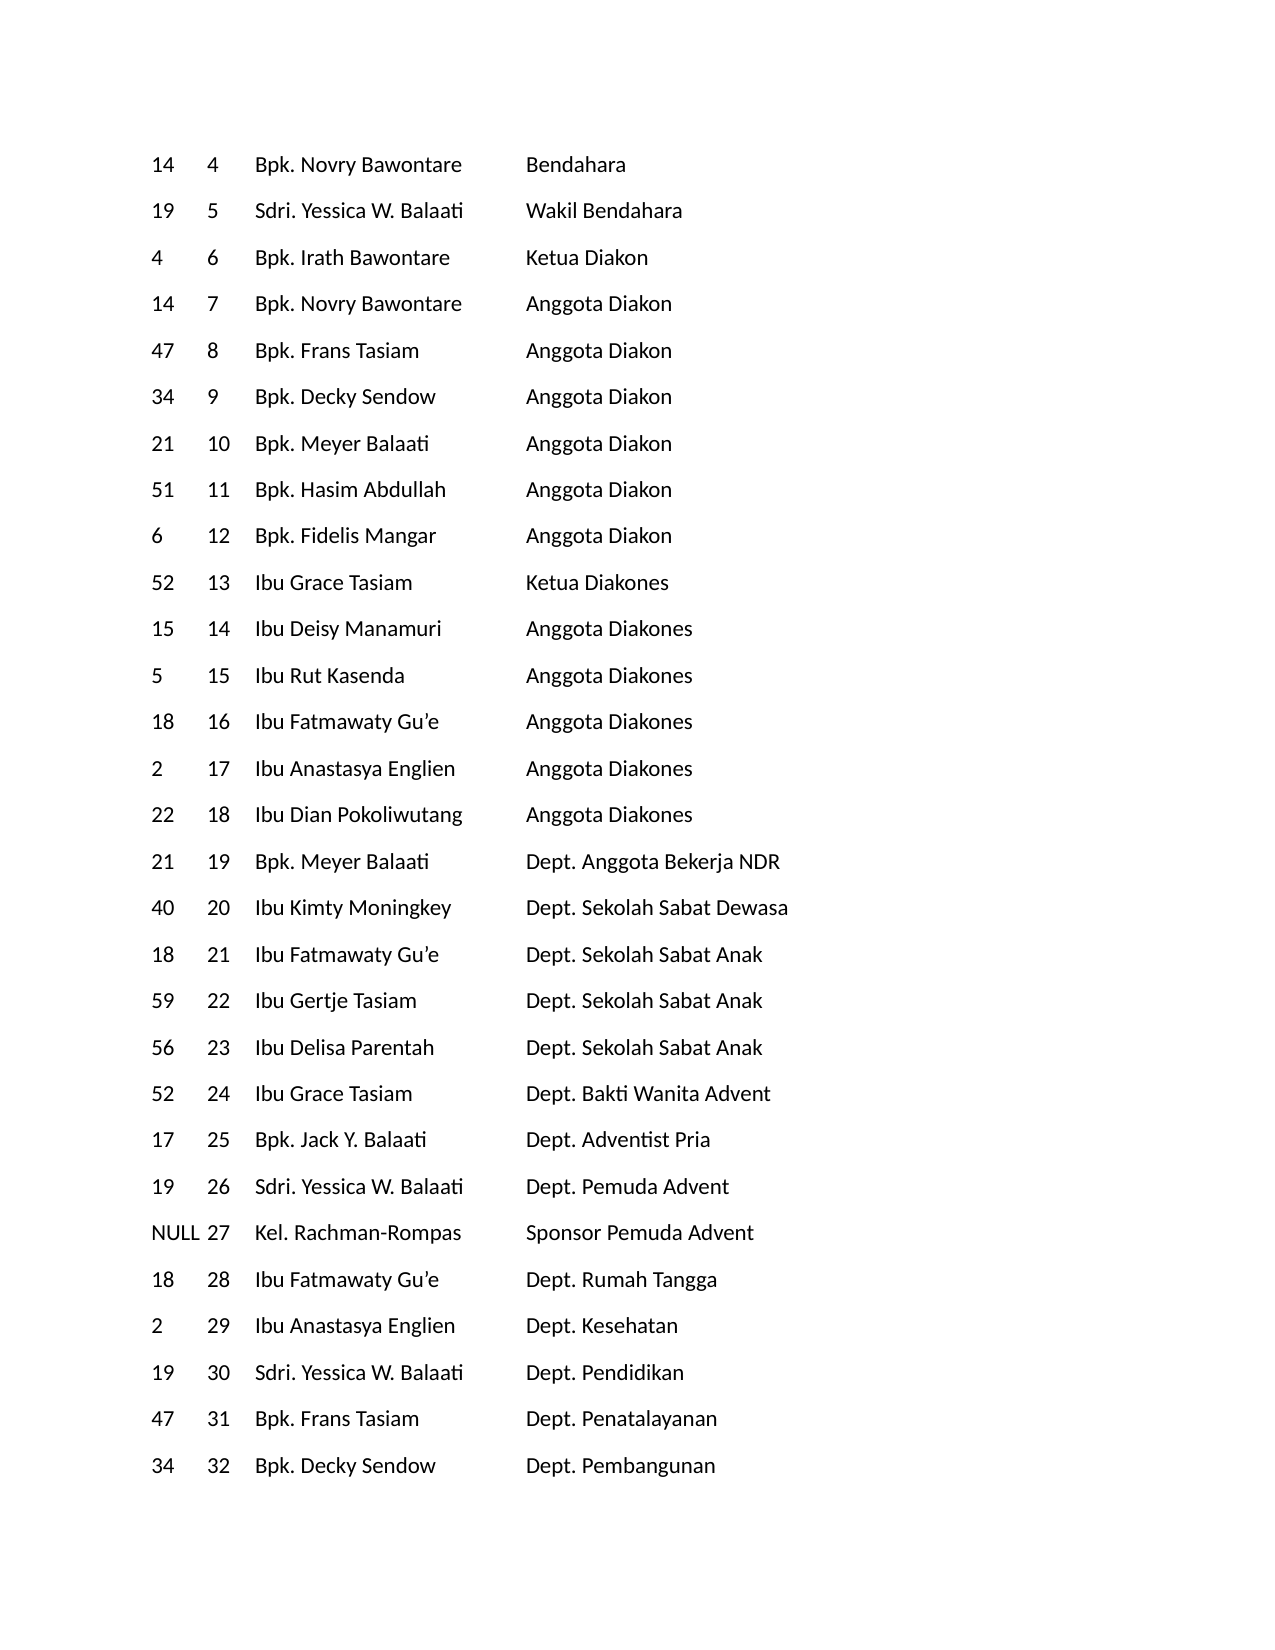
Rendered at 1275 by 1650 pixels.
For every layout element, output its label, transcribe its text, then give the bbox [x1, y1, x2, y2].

table_cell 28 [206, 1265, 254, 1311]
table_cell Dept. Sekolah Sabat Anak [525, 986, 790, 1033]
table_cell Dept. Bakti Wanita Advent [525, 1079, 790, 1126]
table_cell Dept. Adventist Pria [525, 1126, 790, 1172]
table_cell 25 [206, 1126, 254, 1172]
table_cell 19 [150, 196, 206, 243]
table_cell Bpk. Frans Tasiam [254, 1404, 525, 1451]
table_cell Ibu Dian Pokoliwutang [254, 800, 525, 847]
table_cell Ibu Rut Kasenda [254, 661, 525, 707]
table_cell 56 [150, 1033, 206, 1079]
table_cell 17 [206, 754, 254, 800]
table_cell Anggota Diakones [525, 708, 790, 754]
table_cell 34 [150, 1451, 206, 1497]
table_cell Bpk. Meyer Balaati [254, 847, 525, 893]
table_cell 21 [150, 847, 206, 893]
table_cell Dept. Anggota Bekerja NDR [525, 847, 790, 893]
table_cell Anggota Diakones [525, 615, 790, 661]
table_cell Bpk. Frans Tasiam [254, 336, 525, 382]
table_cell 13 [206, 568, 254, 614]
table_cell 18 [150, 708, 206, 754]
table_cell Anggota Diakon [525, 475, 790, 522]
table_cell 40 [150, 893, 206, 940]
table_cell 31 [206, 1404, 254, 1451]
table_cell Sdri. Yessica W. Balaati [254, 1172, 525, 1218]
table_cell 24 [206, 1079, 254, 1126]
table_cell Dept. Sekolah Sabat Anak [525, 940, 790, 986]
table_cell Ibu Fatmawaty Gu’e [254, 708, 525, 754]
table_cell Ibu Anastasya Englien [254, 754, 525, 800]
table_cell 12 [206, 522, 254, 568]
table_cell Bpk. Decky Sendow [254, 1451, 525, 1497]
table_cell Ibu Delisa Parentah [254, 1033, 525, 1079]
table_cell 2 [150, 1311, 206, 1358]
table_cell 18 [150, 1265, 206, 1311]
table_cell Anggota Diakon [525, 336, 790, 382]
table_cell Bpk. Novry Bawontare [254, 289, 525, 336]
table_cell 2 [150, 754, 206, 800]
table_cell NULL [150, 1219, 206, 1265]
table_cell 34 [150, 382, 206, 429]
table_cell Dept. Rumah Tangga [525, 1265, 790, 1311]
table_cell 21 [206, 940, 254, 986]
table_cell 16 [206, 708, 254, 754]
table_cell Kel. Rachman-Rompas [254, 1219, 525, 1265]
table_cell Bpk. Meyer Balaati [254, 429, 525, 475]
table_cell Bendahara [525, 150, 790, 196]
table_cell 20 [206, 893, 254, 940]
table_cell Ibu Deisy Manamuri [254, 615, 525, 661]
table_cell 14 [150, 150, 206, 196]
table_cell Ketua Diakon [525, 243, 790, 289]
table_cell 17 [150, 1126, 206, 1172]
table_cell Wakil Bendahara [525, 196, 790, 243]
table_cell Dept. Kesehatan [525, 1311, 790, 1358]
table_cell Sponsor Pemuda Advent [525, 1219, 790, 1265]
table_cell Dept. Sekolah Sabat Dewasa [525, 893, 790, 940]
table_cell 5 [206, 196, 254, 243]
table_cell Ibu Fatmawaty Gu’e [254, 1265, 525, 1311]
table_cell 52 [150, 1079, 206, 1126]
table_cell 11 [206, 475, 254, 522]
table_cell Ibu Gertje Tasiam [254, 986, 525, 1033]
table_cell 19 [150, 1172, 206, 1218]
table_cell 47 [150, 336, 206, 382]
table_cell Anggota Diakones [525, 754, 790, 800]
table_cell Bpk. Irath Bawontare [254, 243, 525, 289]
table_cell Ibu Grace Tasiam [254, 1079, 525, 1126]
table_cell Bpk. Jack Y. Balaati [254, 1126, 525, 1172]
table_cell 6 [206, 243, 254, 289]
table_cell Ibu Kimty Moningkey [254, 893, 525, 940]
table_cell 15 [206, 661, 254, 707]
table_cell 51 [150, 475, 206, 522]
table_cell Bpk. Decky Sendow [254, 382, 525, 429]
table_cell Dept. Penatalayanan [525, 1404, 790, 1451]
table_cell Bpk. Novry Bawontare [254, 150, 525, 196]
table_cell Anggota Diakones [525, 800, 790, 847]
table_cell 22 [206, 986, 254, 1033]
table_cell 52 [150, 568, 206, 614]
table_cell 10 [206, 429, 254, 475]
table_cell Dept. Pemuda Advent [525, 1172, 790, 1218]
table_cell 26 [206, 1172, 254, 1218]
table_cell 21 [150, 429, 206, 475]
table_cell Anggota Diakones [525, 661, 790, 707]
table_cell 19 [206, 847, 254, 893]
table_cell Bpk. Fidelis Mangar [254, 522, 525, 568]
table_cell 7 [206, 289, 254, 336]
table_cell Anggota Diakon [525, 429, 790, 475]
table_cell 47 [150, 1404, 206, 1451]
table_cell 15 [150, 615, 206, 661]
table_cell Bpk. Hasim Abdullah [254, 475, 525, 522]
table_cell Ibu Anastasya Englien [254, 1311, 525, 1358]
table_cell Sdri. Yessica W. Balaati [254, 196, 525, 243]
table_cell 9 [206, 382, 254, 429]
table_cell Dept. Pendidikan [525, 1358, 790, 1404]
table_cell 14 [150, 289, 206, 336]
table_cell 4 [206, 150, 254, 196]
table_cell 6 [150, 522, 206, 568]
table_cell Ibu Grace Tasiam [254, 568, 525, 614]
table_cell 4 [150, 243, 206, 289]
table_cell Ketua Diakones [525, 568, 790, 614]
table_cell Anggota Diakon [525, 289, 790, 336]
table_cell Anggota Diakon [525, 522, 790, 568]
table_cell 23 [206, 1033, 254, 1079]
table_cell Dept. Sekolah Sabat Anak [525, 1033, 790, 1079]
table_cell Sdri. Yessica W. Balaati [254, 1358, 525, 1404]
table_cell 29 [206, 1311, 254, 1358]
table_cell 30 [206, 1358, 254, 1404]
table_cell 18 [206, 800, 254, 847]
table_cell Ibu Fatmawaty Gu’e [254, 940, 525, 986]
table_cell 19 [150, 1358, 206, 1404]
table_cell 8 [206, 336, 254, 382]
table_cell 32 [206, 1451, 254, 1497]
table_cell 14 [206, 615, 254, 661]
table_cell 18 [150, 940, 206, 986]
table_cell 27 [206, 1219, 254, 1265]
table_cell 5 [150, 661, 206, 707]
table_cell 59 [150, 986, 206, 1033]
table_cell 22 [150, 800, 206, 847]
table_cell Dept. Pembangunan [525, 1451, 790, 1497]
table_cell Anggota Diakon [525, 382, 790, 429]
